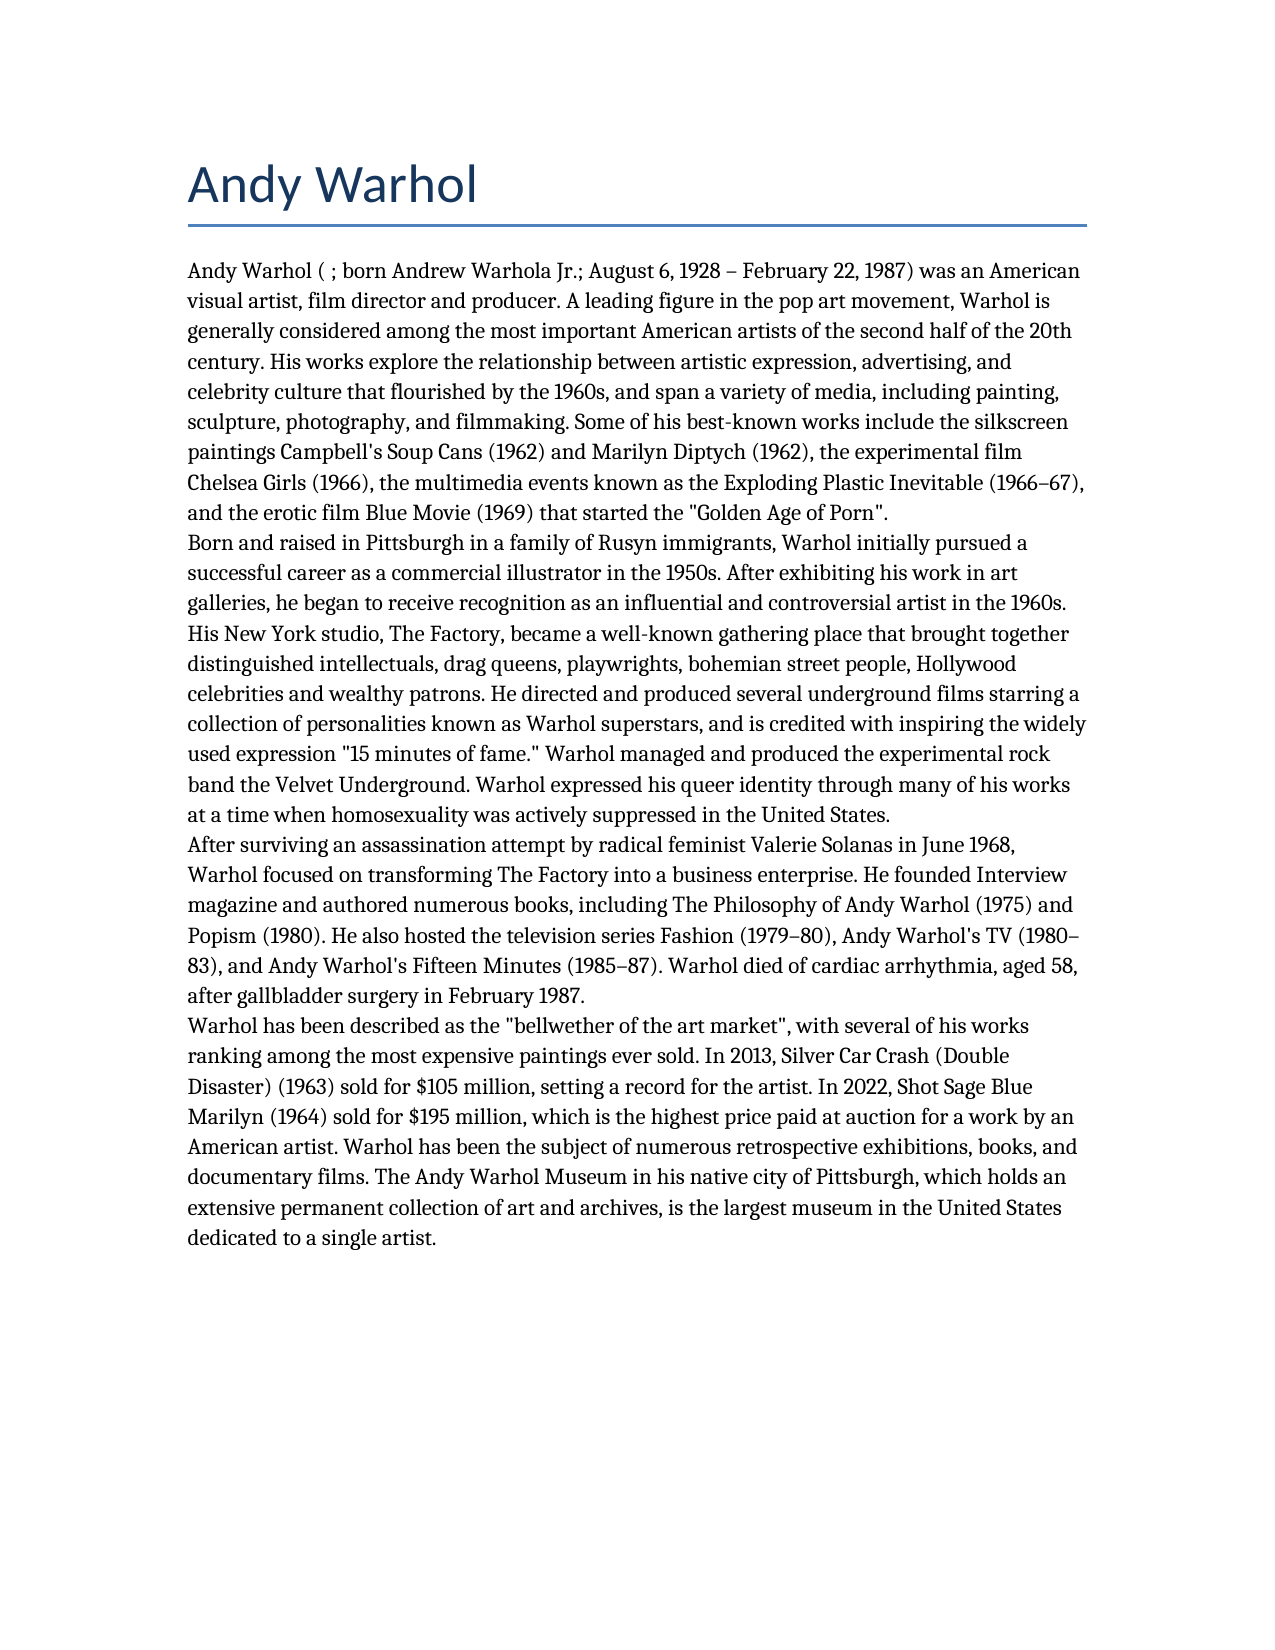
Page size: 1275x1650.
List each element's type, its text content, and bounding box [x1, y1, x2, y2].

text Andy Warhol ( ; born Andrew Warhola Jr.; August 6, 1928 – February 22, 1987) was an American visual artist, film director and producer. A leading figure in the pop art movement, Warhol is generally considered among the most important American artists of the second half of the 20th century. His works explore the relationship between artistic expression, advertising, and celebrity culture that flourished by the 1960s, and span a variety of media, including painting, sculpture, photography, and filmmaking. Some of his best-known works include the silkscreen paintings Campbell's Soup Cans (1962) and Marilyn Diptych (1962), the experimental film Chelsea Girls (1966), the multimedia events known as the Exploding Plastic Inevitable (1966–67), and the erotic film Blue Movie (1969) that started the "Golden Age of Porn". Born and raised in Pittsburgh in a family of Rusyn immigrants, Warhol initially pursued a successful career as a commercial illustrator in the 1950s. After exhibiting his work in art galleries, he began to receive recognition as an influential and controversial artist in the 1960s. His New York studio, The Factory, became a well-known gathering place that brought together distinguished intellectuals, drag queens, playwrights, bohemian street people, Hollywood celebrities and wealthy patrons. He directed and produced several underground films starring a collection of personalities known as Warhol superstars, and is credited with inspiring the widely used expression "15 minutes of fame." Warhol managed and produced the experimental rock band the Velvet Underground. Warhol expressed his queer identity through many of his works at a time when homosexuality was actively suppressed in the United States. After surviving an assassination attempt by radical feminist Valerie Solanas in June 1968, Warhol focused on transforming The Factory into a business enterprise. He founded Interview magazine and authored numerous books, including The Philosophy of Andy Warhol (1975) and Popism (1980). He also hosted the television series Fashion (1979–80), Andy Warhol's TV (1980–83), and Andy Warhol's Fifteen Minutes (1985–87). Warhol died of cardiac arrhythmia, aged 58, after gallbladder surgery in February 1987. Warhol has been described as the "bellwether of the art market", with several of his works ranking among the most expensive paintings ever sold. In 2013, Silver Car Crash (Double Disaster) (1963) sold for $105 million, setting a record for the artist. In 2022, Shot Sage Blue Marilyn (1964) sold for $195 million, which is the highest price paid at auction for a work by an American artist. Warhol has been the subject of numerous retrospective exhibitions, books, and documentary films. The Andy Warhol Museum in his native city of Pittsburgh, which holds an extensive permanent collection of art and archives, is the largest museum in the United States dedicated to a single artist. [187, 258, 1087, 1251]
title Andy Warhol [187, 150, 1087, 227]
